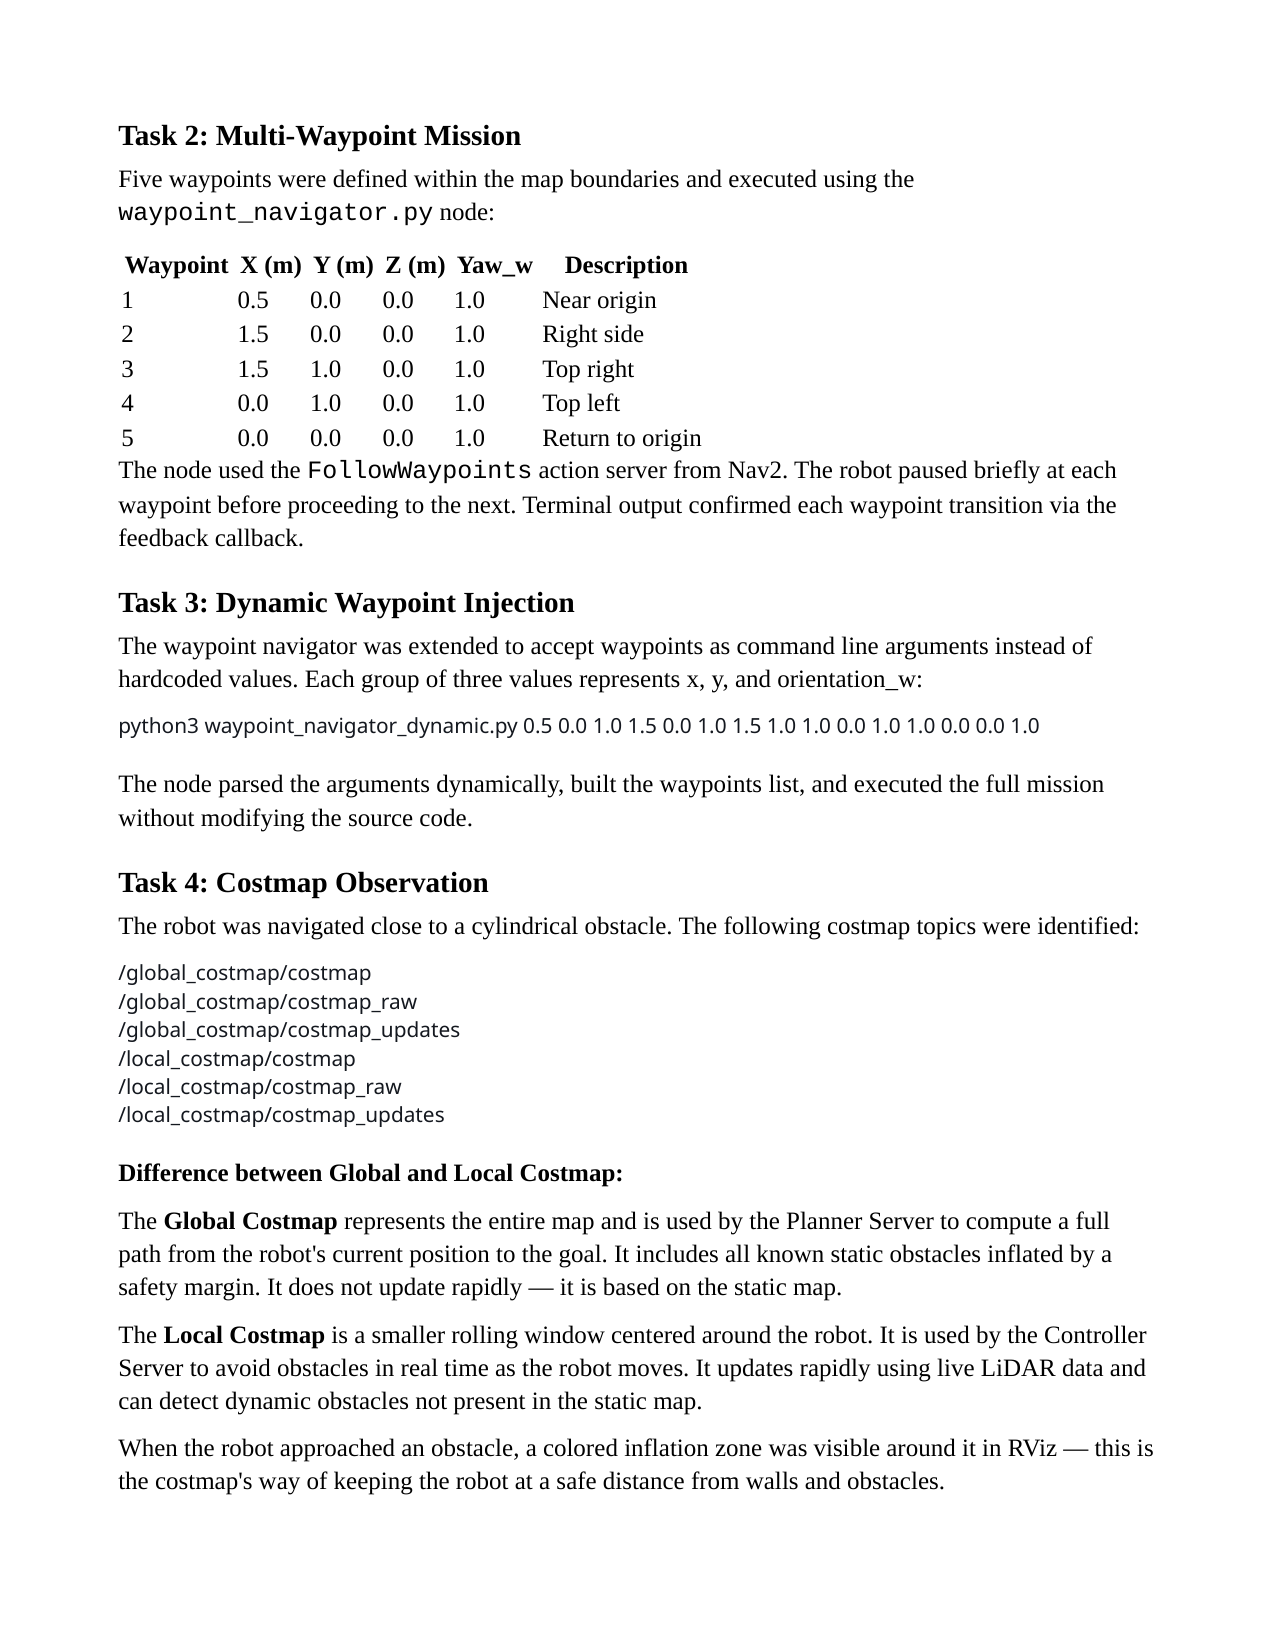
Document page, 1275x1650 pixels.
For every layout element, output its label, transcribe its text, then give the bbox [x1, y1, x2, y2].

table_cell 1.0 [451, 351, 539, 386]
table_cell 1.0 [451, 282, 539, 316]
text The node parsed the arguments dynamically, built the waypoints list, and executed the full mission without modifying the source code. [118, 769, 1157, 831]
text /local_costmap/costmap [118, 1044, 1157, 1072]
table_cell 0.0 [235, 420, 307, 455]
text /local_costmap/costmap_raw [118, 1072, 1157, 1101]
table_cell 1 [118, 282, 234, 316]
table_cell 1.0 [307, 386, 379, 420]
table_cell 5 [118, 420, 234, 455]
text /local_costmap/costmap_updates [118, 1101, 1157, 1129]
table_cell 2 [118, 316, 234, 351]
subtitle Task 4: Costmap Observation [118, 865, 1157, 898]
table_cell 0.0 [380, 316, 451, 351]
table_cell 1.0 [451, 420, 539, 455]
text Difference between Global and Local Costmap: [118, 1158, 1157, 1187]
table_header Waypoint [118, 247, 234, 282]
subtitle Task 2: Multi-Waypoint Mission [118, 118, 1157, 152]
table_cell Top left [539, 386, 713, 420]
table_cell Return to origin [539, 420, 713, 455]
table_cell 0.0 [307, 420, 379, 455]
table_cell 1.5 [235, 351, 307, 386]
table_cell 1.0 [451, 386, 539, 420]
table_cell Near origin [539, 282, 713, 316]
text The robot was navigated close to a cylindrical obstacle. The following costmap topics were identified: [118, 911, 1157, 939]
table_cell 0.0 [380, 386, 451, 420]
table_header X (m) [235, 247, 307, 282]
table_cell 0.0 [380, 351, 451, 386]
subtitle Task 3: Dynamic Waypoint Injection [118, 585, 1157, 618]
text python3 waypoint_navigator_dynamic.py 0.5 0.0 1.0 1.5 0.0 1.0 1.5 1.0 1.0 0.0 1.0 1.0 0.0 0.0 1.0 [118, 712, 1157, 740]
table_cell 0.0 [235, 386, 307, 420]
table_cell 0.0 [380, 282, 451, 316]
text /global_costmap/costmap_raw [118, 987, 1157, 1015]
table_cell 0.0 [307, 316, 379, 351]
table_cell 0.5 [235, 282, 307, 316]
table_header Description [539, 247, 713, 282]
text The Local Costmap is a smaller rolling window centered around the robot. It is used by the Controller Server to avoid obstacles in real time as the robot moves. It updates rapidly using live LiDAR data and can detect dynamic obstacles not present in the static map. [118, 1320, 1157, 1414]
text The node used the FollowWaypoints action server from Nav2. The robot paused briefly at each waypoint before proceeding to the next. Terminal output confirmed each waypoint transition via the feedback callback. [118, 455, 1157, 552]
table_cell Right side [539, 316, 713, 351]
text The waypoint navigator was extended to accept waypoints as command line arguments instead of hardcoded values. Each group of three values represents x, y, and orientation_w: [118, 631, 1157, 693]
table_cell 1.5 [235, 316, 307, 351]
text /global_costmap/costmap_updates [118, 1015, 1157, 1044]
table_cell 1.0 [307, 351, 379, 386]
text The Global Costmap represents the entire map and is used by the Planner Server to compute a full path from the robot's current position to the goal. It includes all known static obstacles inflated by a safety margin. It does not update rapidly — it is based on the static map. [118, 1206, 1157, 1301]
table_cell 0.0 [307, 282, 379, 316]
table_header Yaw_w [451, 247, 539, 282]
table_header Z (m) [380, 247, 451, 282]
table_cell 0.0 [380, 420, 451, 455]
table_cell Top right [539, 351, 713, 386]
text When the robot approached an obstacle, a colored inflation zone was visible around it in RViz — this is the costmap's way of keeping the robot at a safe distance from walls and obstacles. [118, 1433, 1157, 1495]
table_cell 3 [118, 351, 234, 386]
text Five waypoints were defined within the map boundaries and executed using the waypoint_navigator.py node: [118, 164, 1157, 228]
table_cell 1.0 [451, 316, 539, 351]
table_header Y (m) [307, 247, 379, 282]
table_cell 4 [118, 386, 234, 420]
text /global_costmap/costmap [118, 958, 1157, 987]
